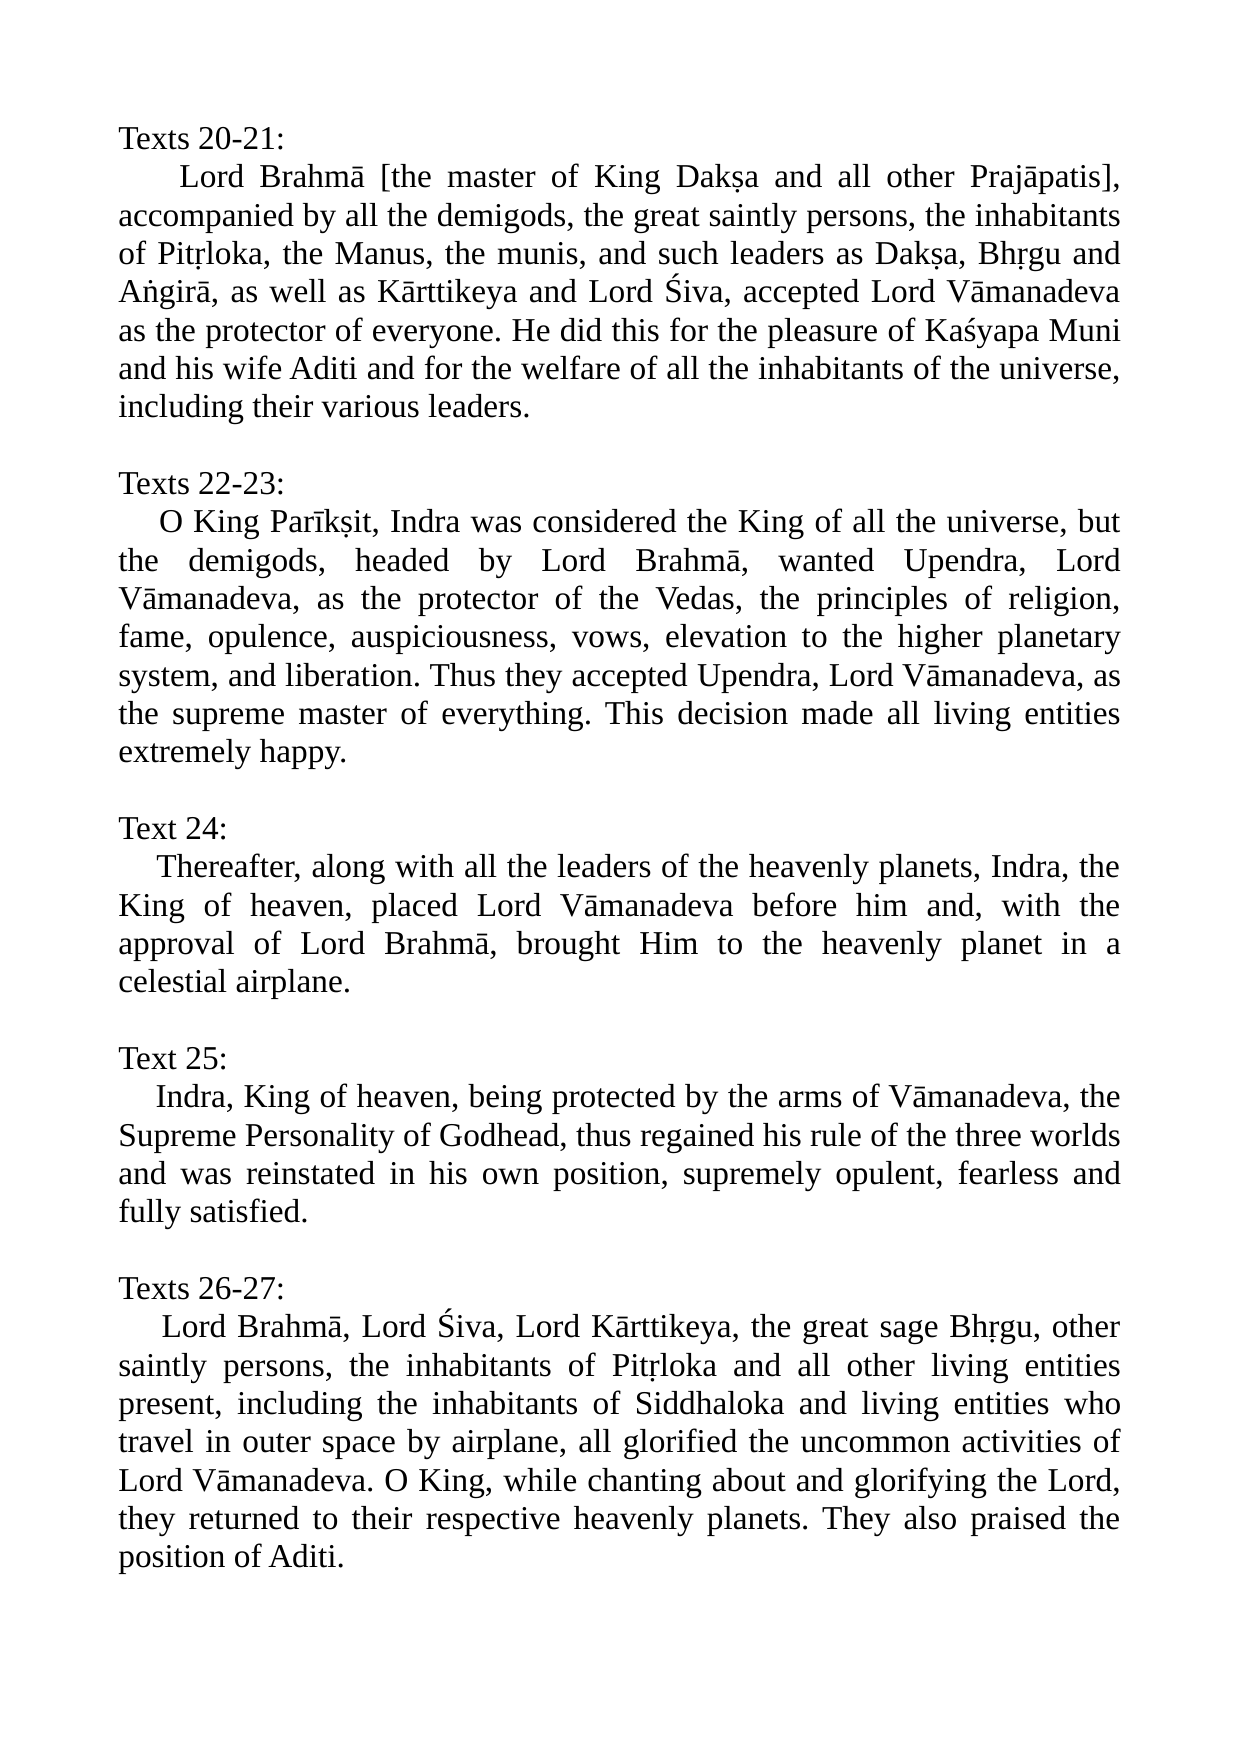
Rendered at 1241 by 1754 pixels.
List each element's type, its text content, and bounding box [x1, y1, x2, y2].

text Lord Brahmā, Lord Śiva, Lord Kārttikeya, the great sage Bhṛgu, other saintly persons, the inhabitants of Pitṛloka and all other living entities present, including the inhabitants of Siddhaloka and living entities who travel in outer space by airplane, all glorified the uncommon activities of Lord Vāmanadeva. O King, while chanting about and glorifying the Lord, they returned to their respective heavenly planets. They also praised the position of Aditi. [118, 1306, 1122, 1575]
text Texts 20-21: [118, 118, 1122, 156]
text Thereafter, along with all the leaders of the heavenly planets, Indra, the King of heaven, placed Lord Vāmanadeva before him and, with the approval of Lord Brahmā, brought Him to the heavenly planet in a celestial airplane. [118, 846, 1122, 1000]
text Text 24: [118, 808, 1122, 846]
text Indra, King of heaven, being protected by the arms of Vāmanadeva, the Supreme Personality of Godhead, thus regained his rule of the three worlds and was reinstated in his own position, supremely opulent, fearless and fully satisfied. [118, 1076, 1122, 1230]
text O King Parīkṣit, Indra was considered the King of all the universe, but the demigods, headed by Lord Brahmā, wanted Upendra, Lord Vāmanadeva, as the protector of the Vedas, the principles of religion, fame, opulence, auspiciousness, vows, elevation to the higher planetary system, and liberation. Thus they accepted Upendra, Lord Vāmanadeva, as the supreme master of everything. This decision made all living entities extremely happy. [118, 501, 1122, 770]
text Lord Brahmā [the master of King Dakṣa and all other Prajāpatis], accompanied by all the demigods, the great saintly persons, the inhabitants of Pitṛloka, the Manus, the munis, and such leaders as Dakṣa, Bhṛgu and Aṅgirā, as well as Kārttikeya and Lord Śiva, accepted Lord Vāmanadeva as the protector of everyone. He did this for the pleasure of Kaśyapa Muni and his wife Aditi and for the welfare of all the inhabitants of the universe, including their various leaders. [118, 156, 1122, 425]
text Texts 26-27: [118, 1268, 1122, 1306]
text Text 25: [118, 1038, 1122, 1076]
text Texts 22-23: [118, 463, 1122, 501]
